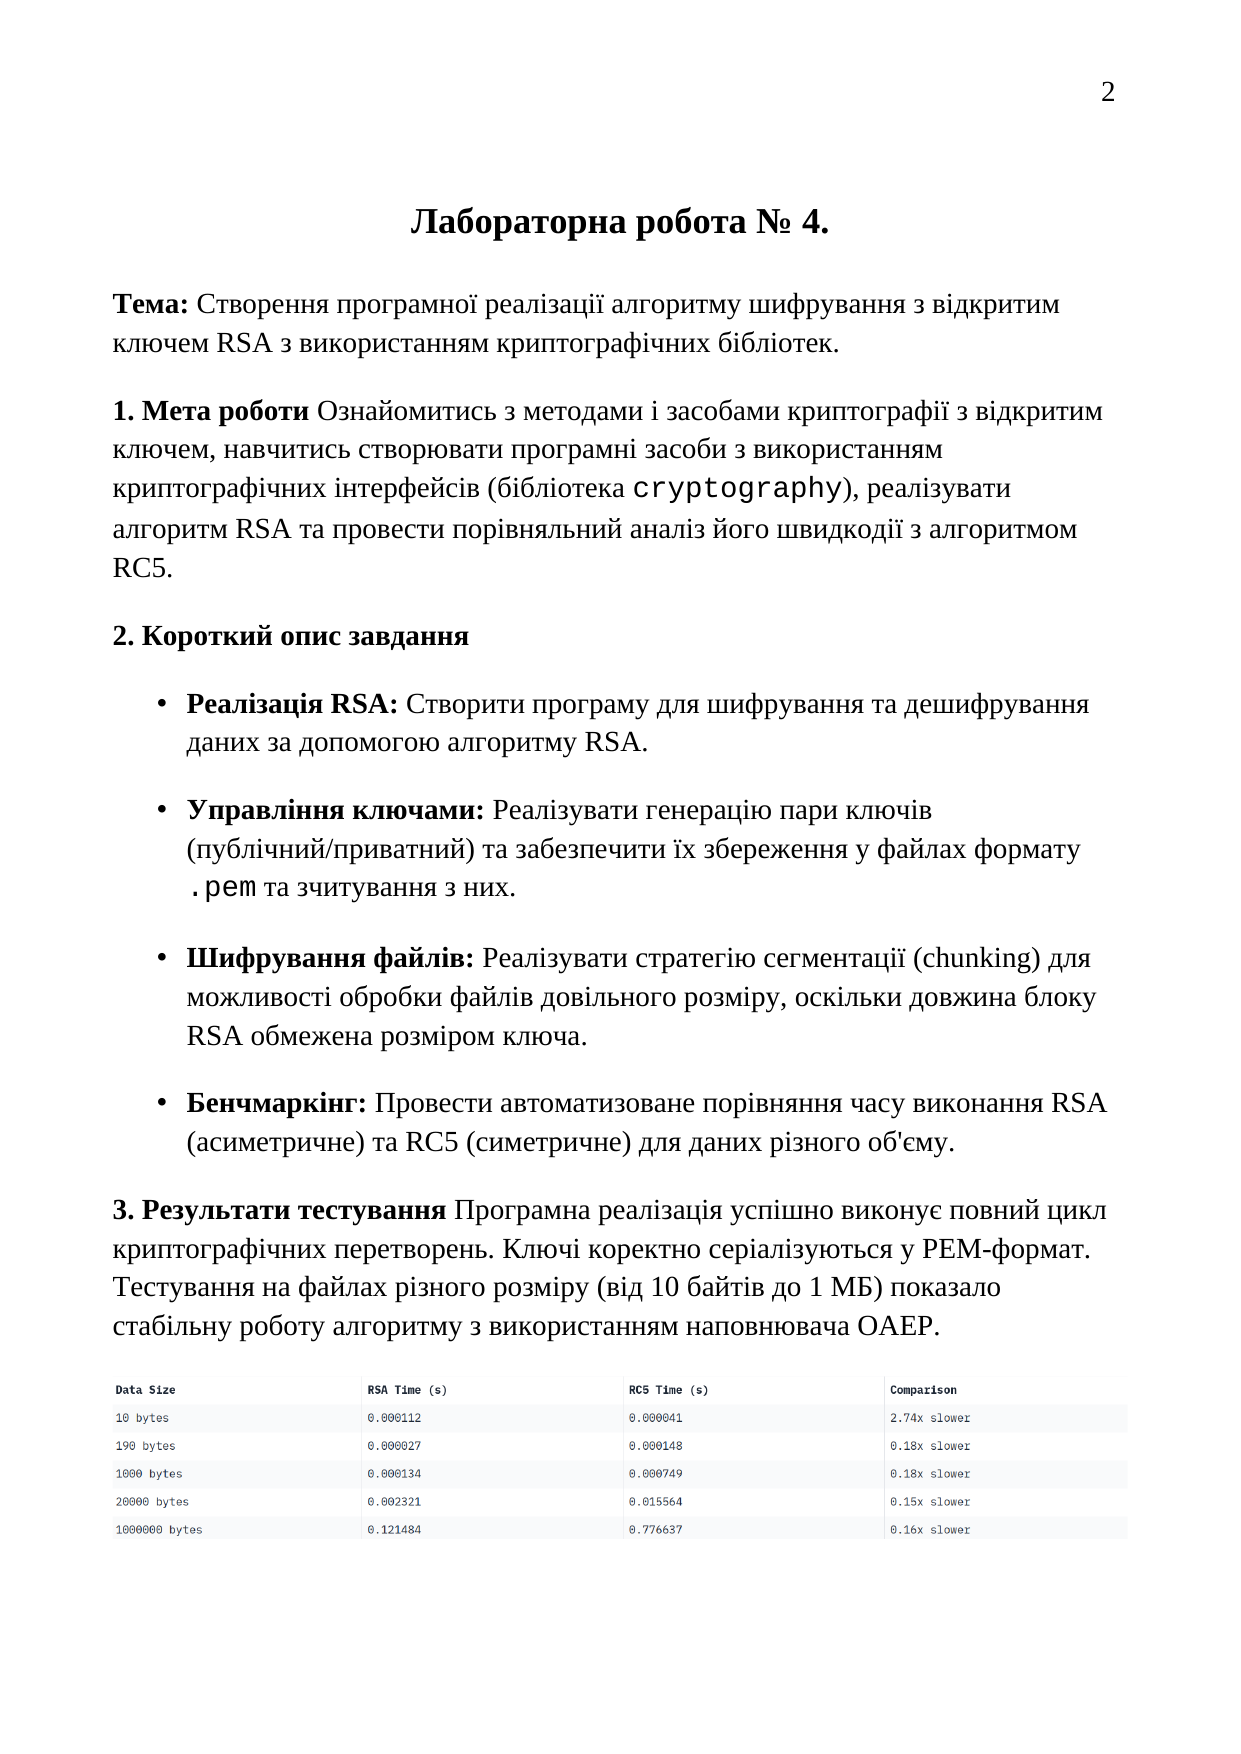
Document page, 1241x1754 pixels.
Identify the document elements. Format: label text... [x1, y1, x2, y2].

list Управління ключами: Реалізувати генерацію пари ключів (публічний/приватний) та забезпечити їх збереження у файлах формату .pem та зчитування з них. [157, 792, 1128, 906]
list Шифрування файлів: Реалізувати стратегію сегментації (chunking) для можливості обробки файлів довільного розміру, оскільки довжина блоку RSA обмежена розміром ключа. [157, 940, 1128, 1051]
list Реалізація RSA: Створити програму для шифрування та дешифрування даних за допомогою алгоритму RSA. [157, 686, 1128, 758]
picture [112, 1376, 1128, 1539]
text 2. Короткий опис завдання [112, 618, 1128, 651]
text Лабораторна робота № 4. [112, 200, 1128, 242]
list Бенчмаркінг: Провести автоматизоване порівняння часу виконання RSA (асиметричне) та RC5 (симетричне) для даних різного об'єму. [157, 1086, 1128, 1158]
text 3. Результати тестування Програмна реалізація успішно виконує повний цикл криптографічних перетворень. Ключі коректно серіалізуються у PEM-формат. Тестування на файлах різного розміру (від 10 байтів до 1 МБ) показало стабільну роботу алгоритму з використанням наповнювача OAEP. [112, 1192, 1128, 1341]
text Тема: Створення програмної реалізації алгоритму шифрування з відкритим ключем RSA з використанням криптографічних бібліотек. [112, 286, 1128, 358]
text 1. Мета роботи Ознайомитись з методами і засобами криптографії з відкритим ключем, навчитись створювати програмні засоби з використанням криптографічних інтерфейсів (бібліотека cryptography), реалізувати алгоритм RSA та провести порівняльний аналіз його швидкодії з алгоритмом RC5. [112, 393, 1128, 583]
